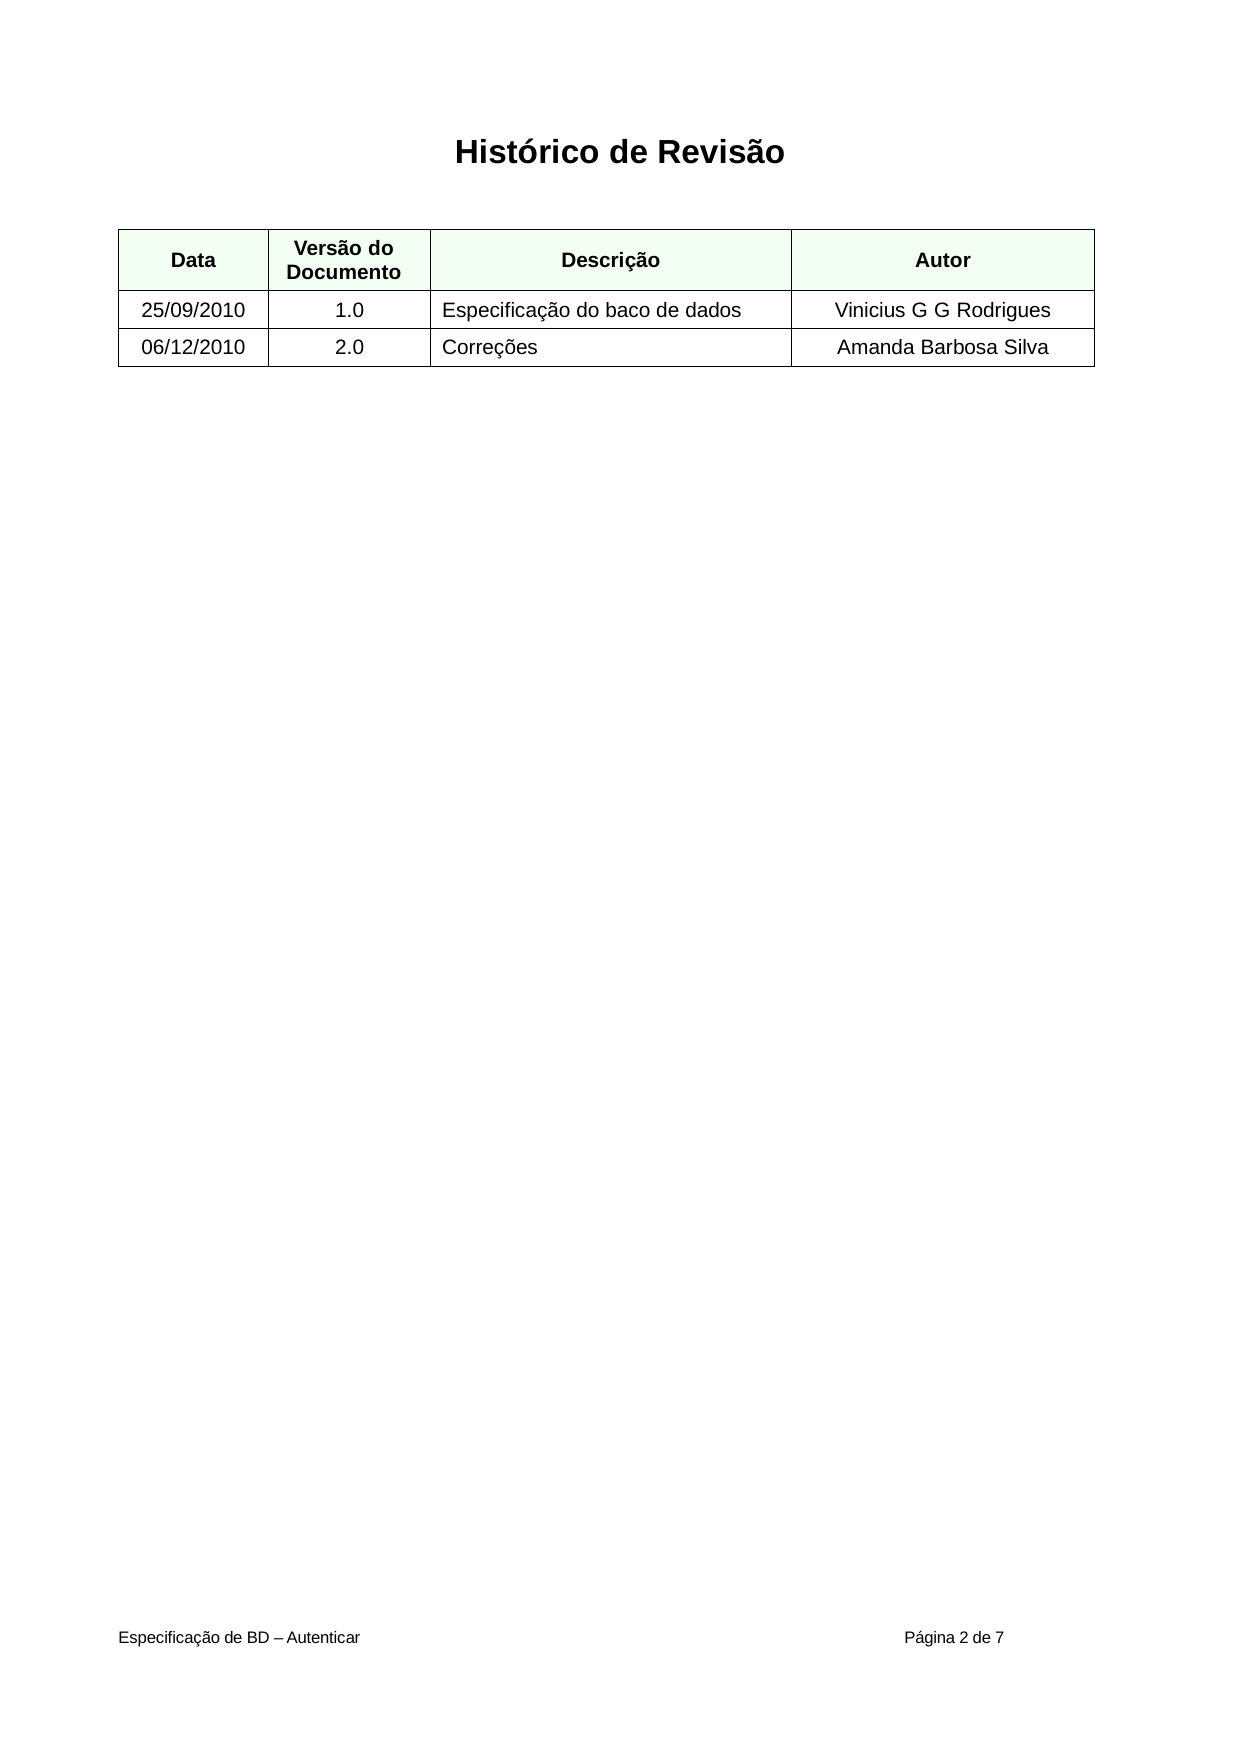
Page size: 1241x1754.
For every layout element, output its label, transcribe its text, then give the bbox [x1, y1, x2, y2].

table_cell Vinicius G G Rodrigues [792, 291, 1094, 328]
table_cell 2.0 [269, 329, 430, 366]
table_cell 1.0 [269, 291, 430, 328]
table_header Autor [792, 230, 1094, 290]
table_cell Correções [431, 329, 791, 366]
text Histórico de Revisão [118, 132, 1122, 171]
table_header Descrição [431, 230, 791, 290]
table_header Data [119, 230, 268, 290]
table_cell Amanda Barbosa Silva [792, 329, 1094, 366]
table_cell 25/09/2010 [119, 291, 268, 328]
table_cell Especificação do baco de dados [431, 291, 791, 328]
table_cell 06/12/2010 [119, 329, 268, 366]
table_header Versão do Documento [269, 230, 430, 290]
